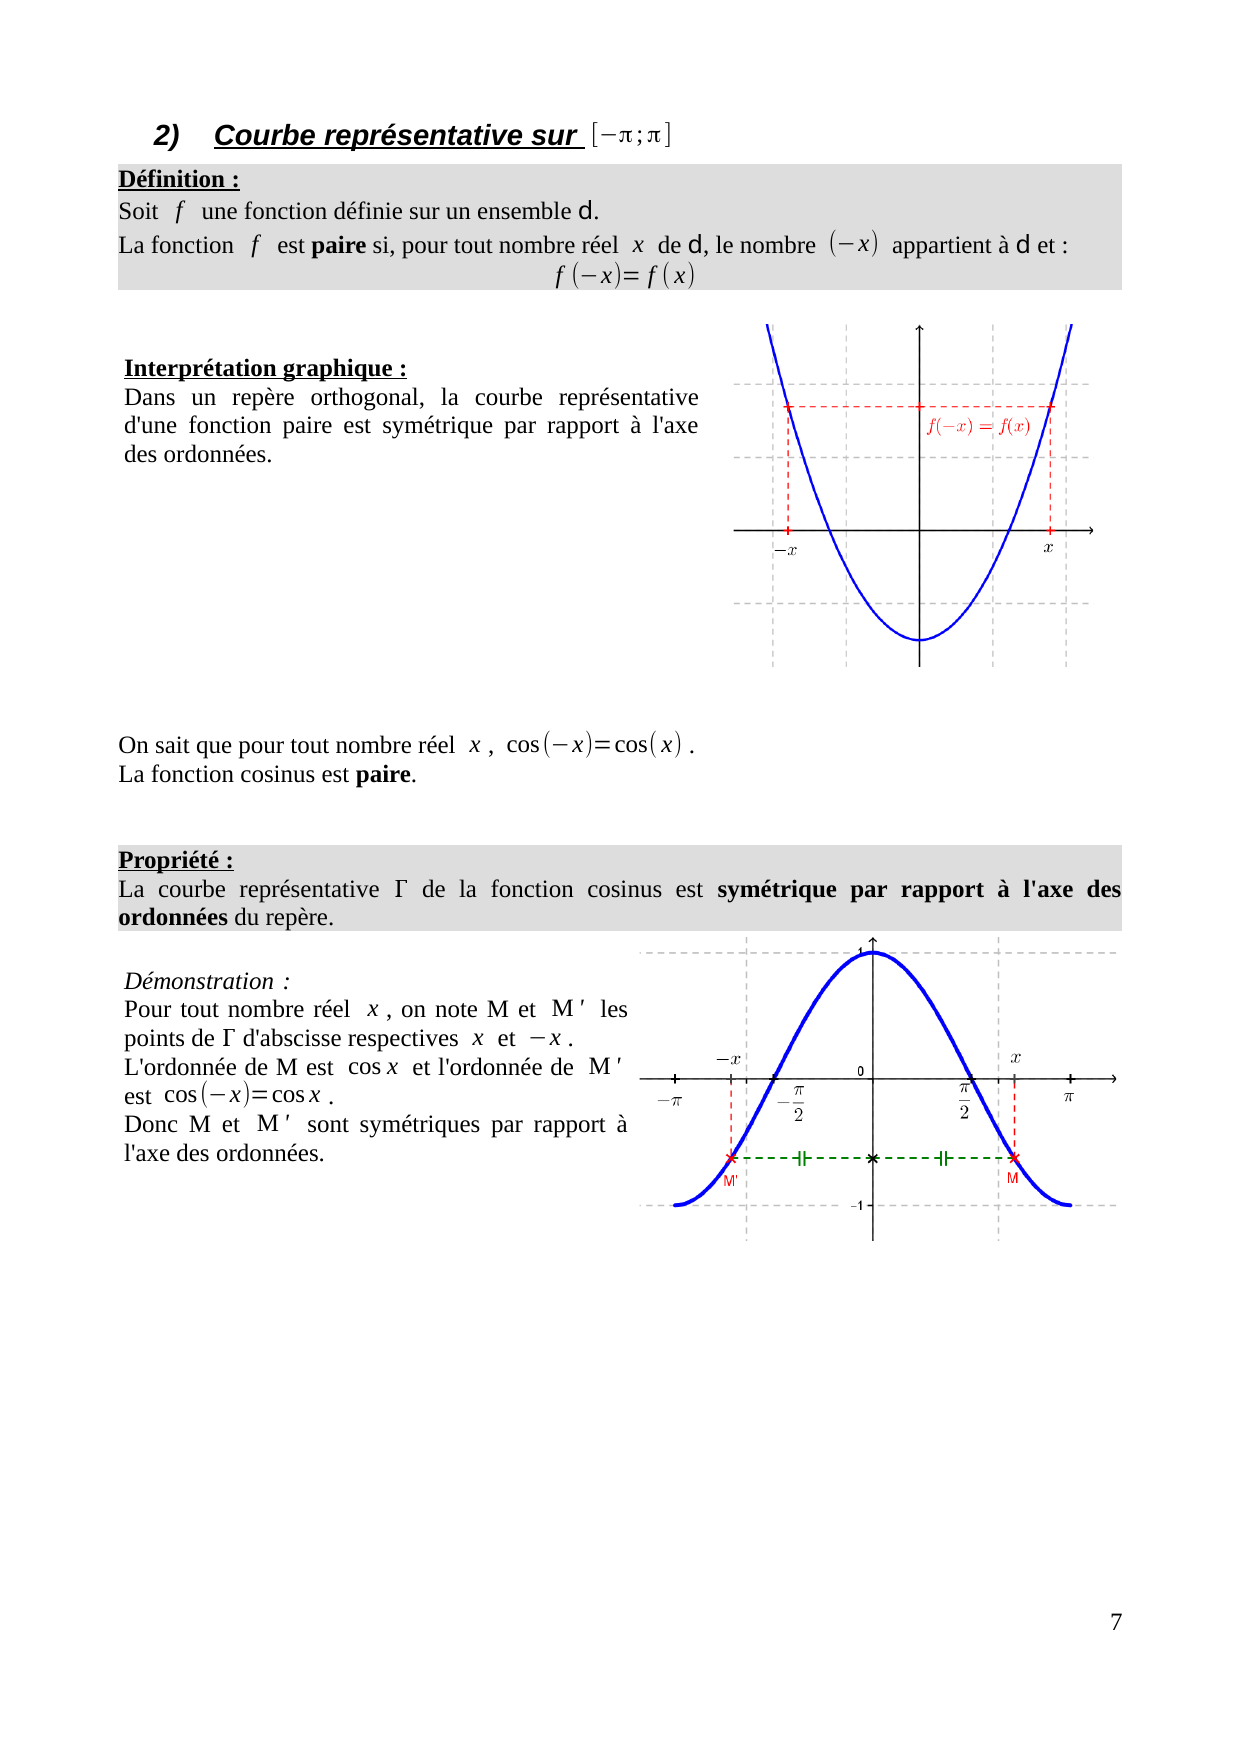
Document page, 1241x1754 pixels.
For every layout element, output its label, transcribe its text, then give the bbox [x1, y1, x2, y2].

text Définition : [118, 164, 1122, 193]
table_header Interprétation graphique : Dans un repère orthogonal, la courbe représentative d'une fonction paire est symétrique par rapport à l'axe des ordonnées. [118, 319, 705, 701]
text On sait que pour tout nombre réel , . [118, 730, 1122, 759]
text La fonction cosinus est paire. [118, 759, 1122, 787]
text Soit une fonction définie sur un ensemble d. [118, 193, 1122, 227]
subtitle Courbe représentative sur [153, 118, 1122, 152]
table_header [705, 319, 1122, 701]
table_header Démonstration : Pour tout nombre réel , on note M et les points de  d'abscisse respectives et . L'ordonnée de M est et l'ordonnée de est . Donc M et sont symétriques par rapport à l'axe des ordonnées. [118, 931, 634, 1275]
text La fonction est paire si, pour tout nombre réel de d, le nombre appartient à d et : [118, 227, 1122, 261]
table_header [634, 931, 1122, 1275]
text Propriété : [118, 845, 1122, 874]
text La courbe représentative  de la fonction cosinus est symétrique par rapport à l'axe des ordonnées du repère. [118, 874, 1122, 931]
